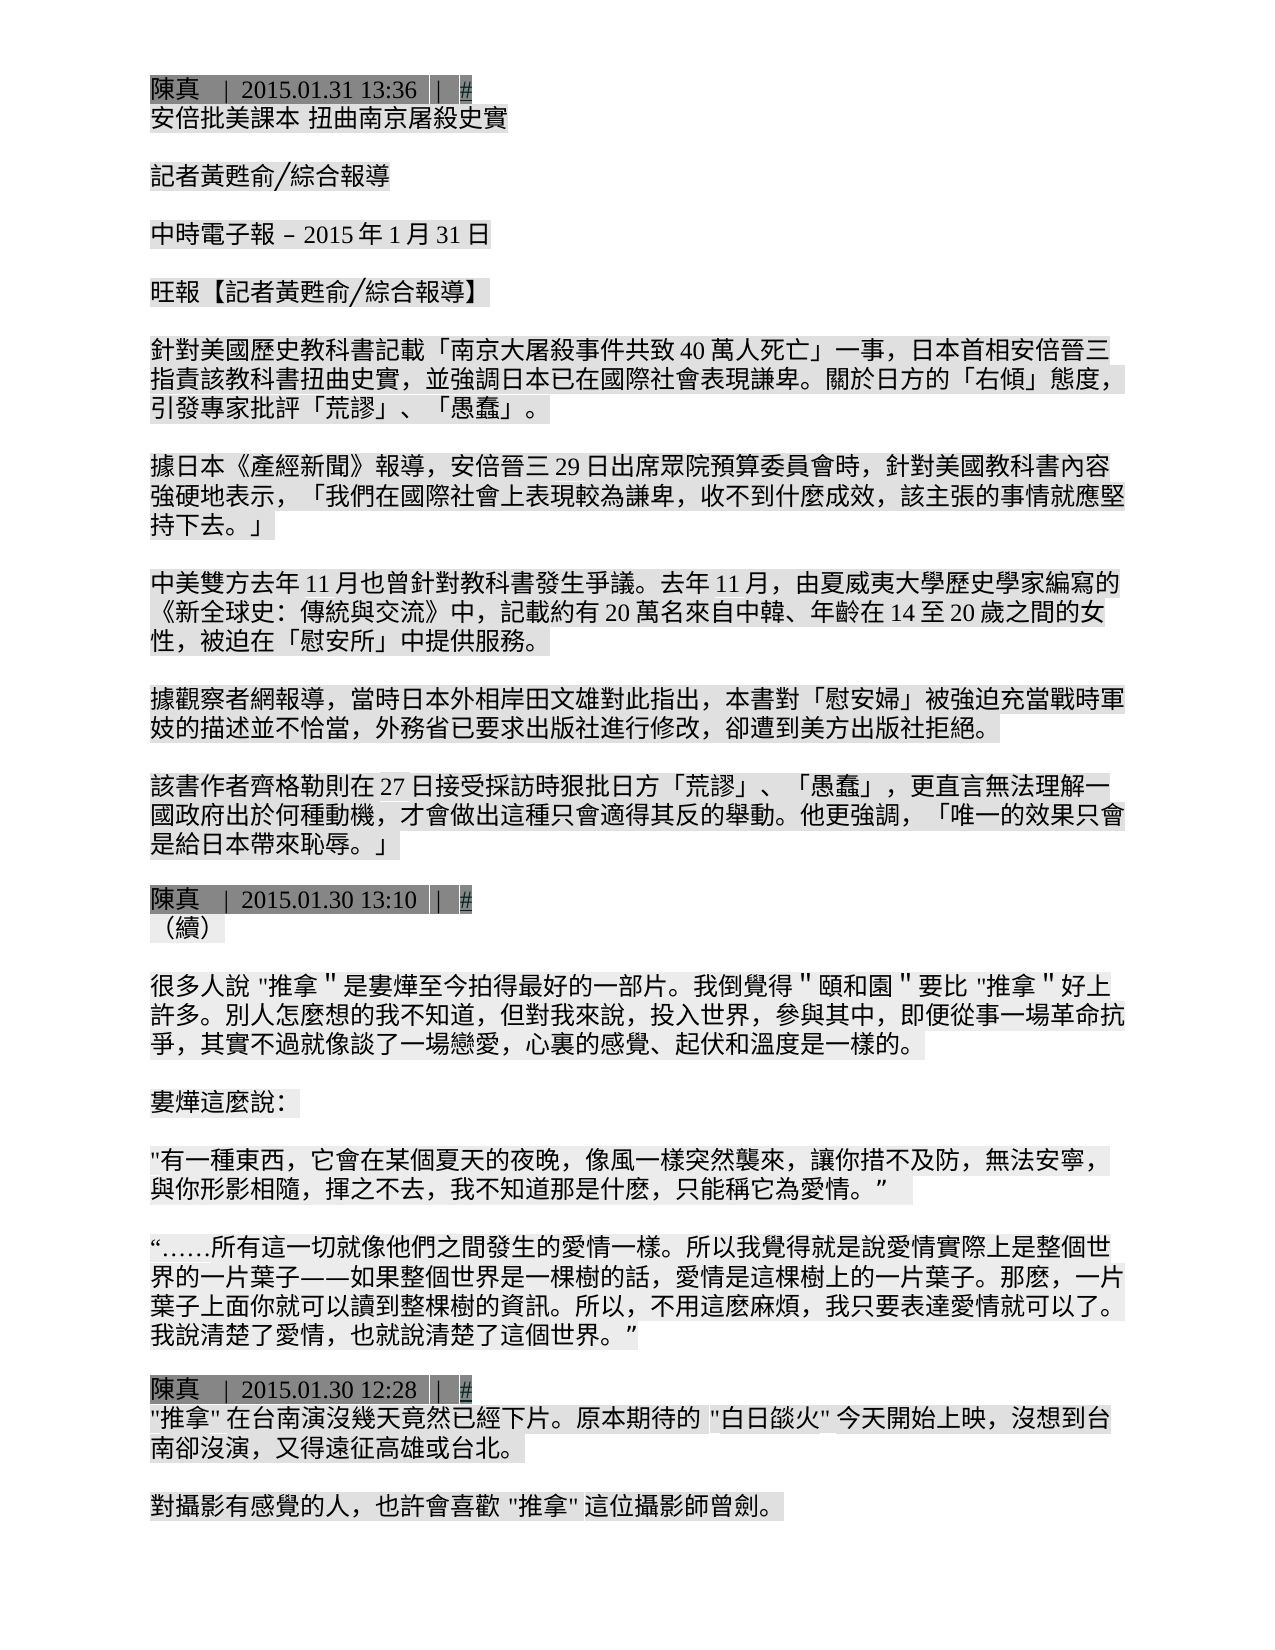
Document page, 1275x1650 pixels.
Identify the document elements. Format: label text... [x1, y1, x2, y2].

text "推拿" 在台南演沒幾天竟然已經下片。原本期待的 "白日燄火" 今天開始上映，沒想到台南卻沒演，又得遠征高雄或台北。 對攝影有感覺的人，也許會喜歡 "推拿" 這位攝影師曾劍。 一些華人的好電影，例如侯孝賢的每一部片或是這部 "推拿" 及之前的 "頤和園" 等等，在法國很熱門，甚至安排在聖誕節檔期上映，在台灣卻小貓兩三隻，在南部甚至根本連上映都不可能。 反倒什麼陣頭還是角頭、板橋萬華或海角幾號幾把刀的，或是一堆好萊污無腦大片，卻總是萬人空巷，大排長龍。有時熱烈到還會變成一種問候語，人們遇到你就會問，"你有沒有去看哪部電影了呀？" 你若搖頭說沒看，人們還會叫你一定要去看，叫你不要只會念書只會工作，也要懂得娛樂，懂得藝術，懂得生活，懂得其它。 對此經常感覺很無言。老實說，面對這樣一種文化沙漠，已經足以構成揭竿起義的革命條件。人類歷史上永遠都是為了無謂的宗教之爭或政治利益衝突而砍砍殺殺，倒是從來沒有人為了爭取欣賞藝術的自由起來抗爭或革命。 在這島上，想好好看場電影實在極為困難，絕大多數好電影根本不會放映，更不用說其它各種藝術形式。所謂文創倒是滿天飛，無腦造作，如同兒戲。 陳真 ============ 《推拿》榮獲亞太電影大獎評審團大獎 今年金馬獎最佳影片等6項大獎最大贏家《推拿》（Blind Massage）日前（12/11）再傳捷報，榮獲第8屆亞太電影大獎（APSA）「評審團大獎」。 得與來自中國、俄羅斯、日本、韓國、土耳其、伊朗等亞太地區所有國家的入圍強片共同競爭，《推拿》此次再度交鋒《黃金時代》、《白日焰火》、《闖入者》依然拔得頭籌，並且擊敗今年坎城影展金棕櫚獎得主《冬日甦醒》實屬不易，這也是繼柏林影展銀熊獎後，再度贏得國際電影大獎。 婁燁導演的御用攝影師曾劍，前往澳洲領獎，感謝大會對藝術電影的支持。曾劍和婁燁導演多次合作，《推拿》是兩人合作的第四部電影，他樸實自然、沒有過多修飾的攝影，受到各界高度肯定。他代表劇組上台領獎發表感言：「如果整個電影產業失去了藝術電影，那電影也會因此變得暗淡無光！」 《推拿》日前於中國上映獲得極大好評，創下近6成的高滿座率勝過同檔新片。即使目前即將下片，仍然獲得中國各地藝術電影院的支持，將以每週六、日放映兩場模式，繼續長期放映一年。 海報日前推出即受到廣大迴響，該海報以「指紋」線條勾勒出若隱若現的眼睛，正是強調影片中「看不見的世界」。婁燁表示，這是他與原著小說作者畢飛宇想傳達的一個很重要的信息。 （本新聞由前景娛樂有限公司提供） -------------- 梁朝偉盛讚《白日焰火》：「演員出色」 台版結局跟大陸截然不同 《白日焰火》在國際間好評不斷，並獲各大影評及媒體盛讚，成為近年最受矚目的華語片之一。本片於第64屆柏林影展首映之後，隨即引發高度話題，不僅勢如破竹打敗各國強片，勇奪最高榮譽「金熊獎」最佳影片肯定，男主角廖凡也同時榮登銀熊獎「最佳男演員獎」寶座。 就連當時柏林影展的評審──影帝梁朝偉都透露：「看片時，所有評委就一直認定《白日焰火》是大家尋找的那種電影，而且所有演員的表演都出色極了！」 《白日焰火》之後在大陸上映，也席捲總票房近1.05億人民幣（折合5.3億新台幣）。值得一提的是，本片在法國上映時，甚至吸引近23萬人朝聖觀片，成為法國近年來票房最好的華語電影之一。 （本新聞由采昌國際提供） [150, 1404, 1125, 1550]
text （續） 很多人說 "推拿＂是婁燁至今拍得最好的一部片。我倒覺得＂頤和園＂要比 "推拿＂好上許多。別人怎麼想的我不知道，但對我來說，投入世界，參與其中，即便從事一場革命抗爭，其實不過就像談了一場戀愛，心裏的感覺、起伏和溫度是一樣的。 婁燁這麼說： "有一種東西，它會在某個夏天的夜晚，像風一樣突然襲來，讓你措不及防，無法安寧，與你形影相隨，揮之不去，我不知道那是什麽，只能稱它為愛情。” “……所有這一切就像他們之間發生的愛情一樣。所以我覺得就是說愛情實際上是整個世界的一片葉子——如果整個世界是一棵樹的話，愛情是這棵樹上的一片葉子。那麽，一片葉子上面你就可以讀到整棵樹的資訊。所以，不用這麽麻煩，我只要表達愛情就可以了。我說清楚了愛情，也就說清楚了這個世界。” [150, 914, 1125, 1350]
text 陳真 | 2015.01.31 13:36 | # [150, 75, 1125, 104]
text 安倍批美課本 扭曲南京屠殺史實 記者黃甦俞╱綜合報導 中時電子報 – 2015年1月31日 旺報【記者黃甦俞╱綜合報導】 針對美國歷史教科書記載「南京大屠殺事件共致40萬人死亡」一事，日本首相安倍晉三指責該教科書扭曲史實，並強調日本已在國際社會表現謙卑。關於日方的「右傾」態度，引發專家批評「荒謬」、「愚蠢」。 據日本《產經新聞》報導，安倍晉三29日出席眾院預算委員會時，針對美國教科書內容強硬地表示，「我們在國際社會上表現較為謙卑，收不到什麼成效，該主張的事情就應堅持下去。」 中美雙方去年11月也曾針對教科書發生爭議。去年11月，由夏威夷大學歷史學家編寫的《新全球史：傳統與交流》中，記載約有20萬名來自中韓、年齡在14至20歲之間的女性，被迫在「慰安所」中提供服務。 據觀察者網報導，當時日本外相岸田文雄對此指出，本書對「慰安婦」被強迫充當戰時軍妓的描述並不恰當，外務省已要求出版社進行修改，卻遭到美方出版社拒絕。 該書作者齊格勒則在27日接受採訪時狠批日方「荒謬」、「愚蠢」，更直言無法理解一國政府出於何種動機，才會做出這種只會適得其反的舉動。他更強調，「唯一的效果只會是給日本帶來恥辱。」 [150, 104, 1125, 860]
text 陳真 | 2015.01.30 12:28 | # [150, 1375, 1125, 1404]
text 陳真 | 2015.01.30 13:10 | # [150, 885, 1125, 914]
